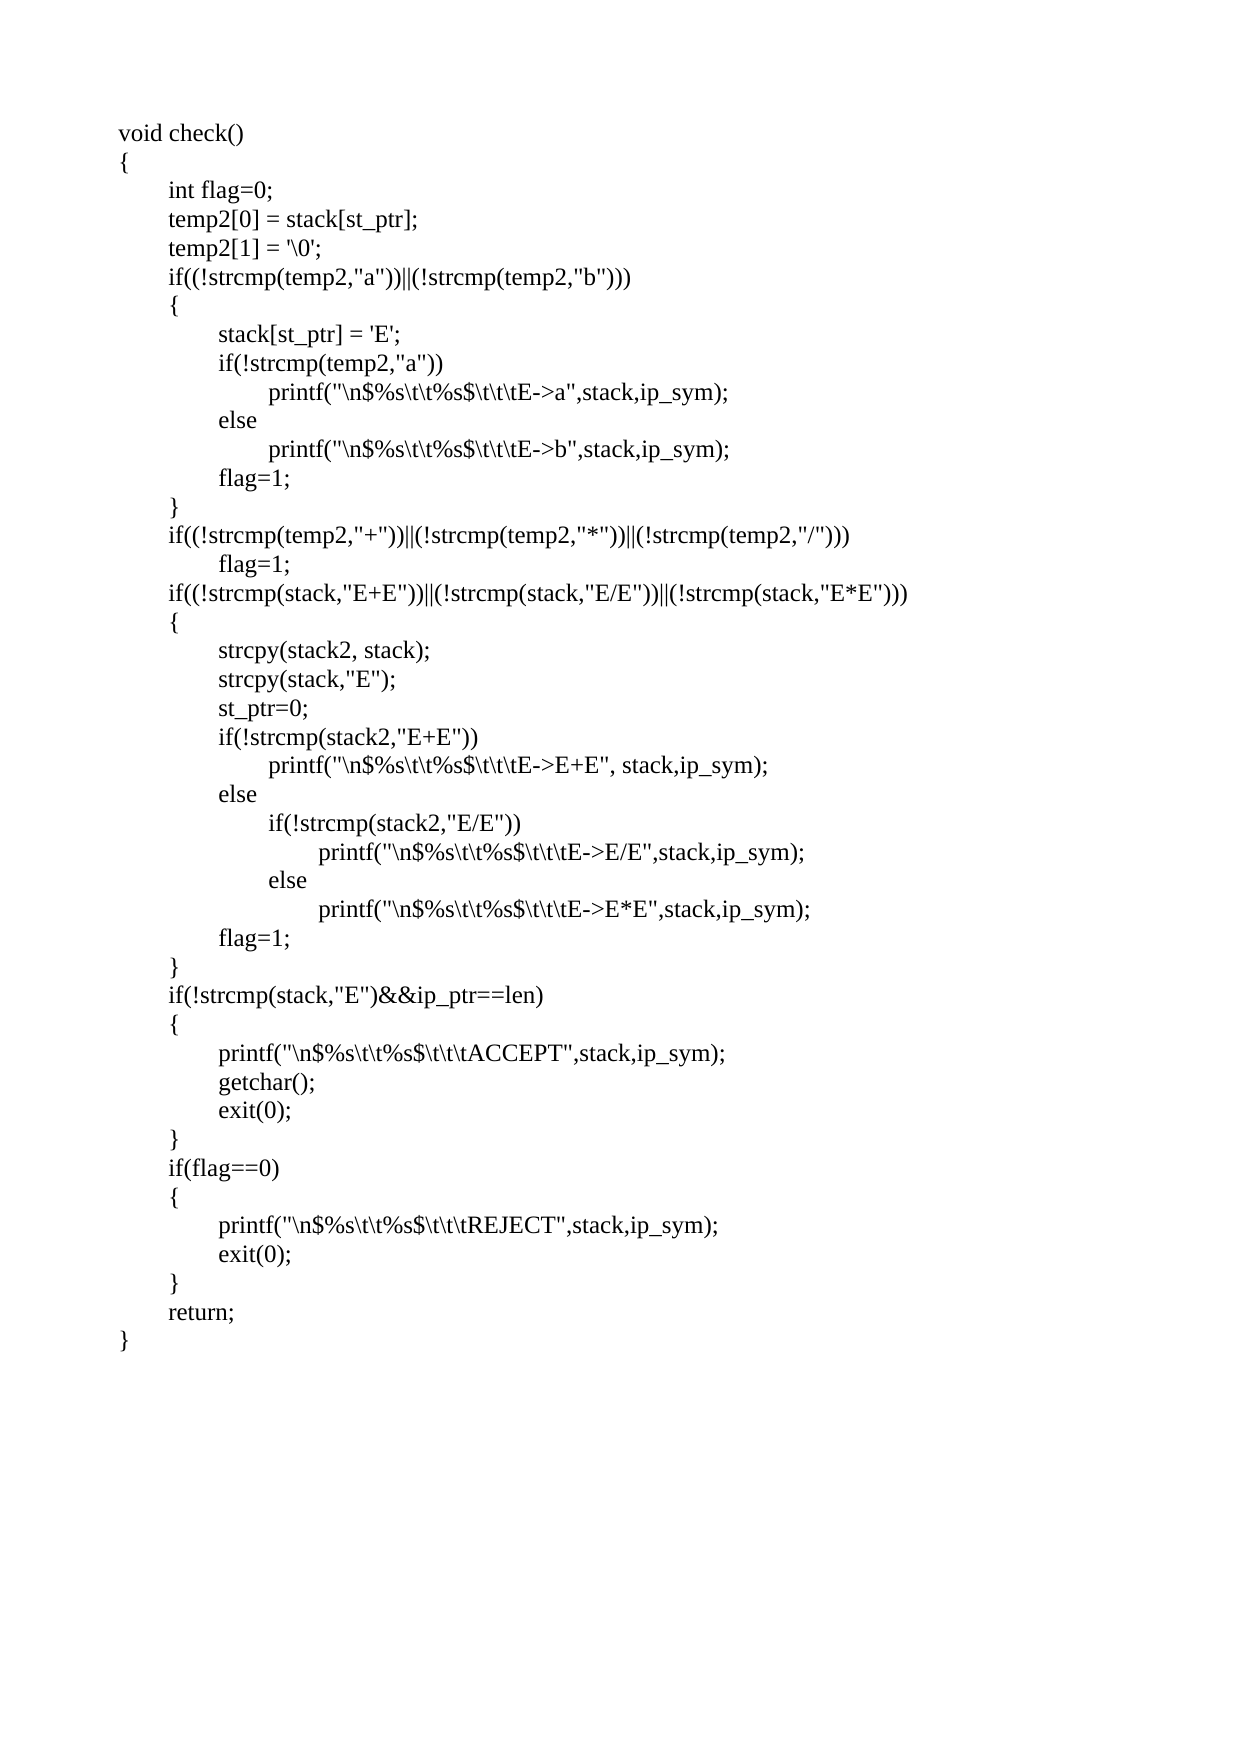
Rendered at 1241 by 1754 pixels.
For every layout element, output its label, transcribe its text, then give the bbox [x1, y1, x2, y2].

text strcpy(stack,"E"); [118, 664, 1122, 693]
text strcpy(stack2, stack); [118, 636, 1122, 664]
text if((!strcmp(temp2,"a"))||(!strcmp(temp2,"b"))) [118, 262, 1122, 291]
text flag=1; [118, 549, 1122, 578]
text { [118, 147, 1122, 176]
text printf("\n$%s\t\t%s$\t\t\tE->E/E",stack,ip_sym); [118, 837, 1122, 866]
text return; [118, 1297, 1122, 1326]
text printf("\n$%s\t\t%s$\t\t\tE->b",stack,ip_sym); [118, 434, 1122, 463]
text temp2[0] = stack[st_ptr]; [118, 204, 1122, 233]
text } [118, 952, 1122, 981]
text printf("\n$%s\t\t%s$\t\t\tE->a",stack,ip_sym); [118, 377, 1122, 406]
text { [118, 1182, 1122, 1211]
text flag=1; [118, 923, 1122, 952]
text int flag=0; [118, 176, 1122, 204]
text { [118, 1009, 1122, 1038]
text stack[st_ptr] = 'E'; [118, 319, 1122, 348]
text else [118, 406, 1122, 434]
text void check() [118, 118, 1122, 147]
text printf("\n$%s\t\t%s$\t\t\tREJECT",stack,ip_sym); [118, 1211, 1122, 1239]
text flag=1; [118, 463, 1122, 492]
text printf("\n$%s\t\t%s$\t\t\tE->E+E", stack,ip_sym); [118, 751, 1122, 779]
text { [118, 291, 1122, 319]
text } [118, 1268, 1122, 1297]
text temp2[1] = '\0'; [118, 233, 1122, 262]
text if(flag==0) [118, 1153, 1122, 1182]
text else [118, 779, 1122, 808]
text getchar(); [118, 1067, 1122, 1096]
text if(!strcmp(temp2,"a")) [118, 348, 1122, 377]
text if((!strcmp(stack,"E+E"))||(!strcmp(stack,"E/E"))||(!strcmp(stack,"E*E"))) [118, 578, 1122, 607]
text } [118, 1124, 1122, 1153]
text else [118, 866, 1122, 894]
text printf("\n$%s\t\t%s$\t\t\tE->E*E",stack,ip_sym); [118, 894, 1122, 923]
text if(!strcmp(stack2,"E+E")) [118, 722, 1122, 751]
text { [118, 607, 1122, 636]
text st_ptr=0; [118, 693, 1122, 722]
text if(!strcmp(stack,"E")&&ip_ptr==len) [118, 981, 1122, 1009]
text if((!strcmp(temp2,"+"))||(!strcmp(temp2,"*"))||(!strcmp(temp2,"/"))) [118, 521, 1122, 549]
text if(!strcmp(stack2,"E/E")) [118, 808, 1122, 837]
text exit(0); [118, 1096, 1122, 1124]
text printf("\n$%s\t\t%s$\t\t\tACCEPT",stack,ip_sym); [118, 1038, 1122, 1067]
text exit(0); [118, 1239, 1122, 1268]
text } [118, 1326, 1122, 1354]
text } [118, 492, 1122, 521]
